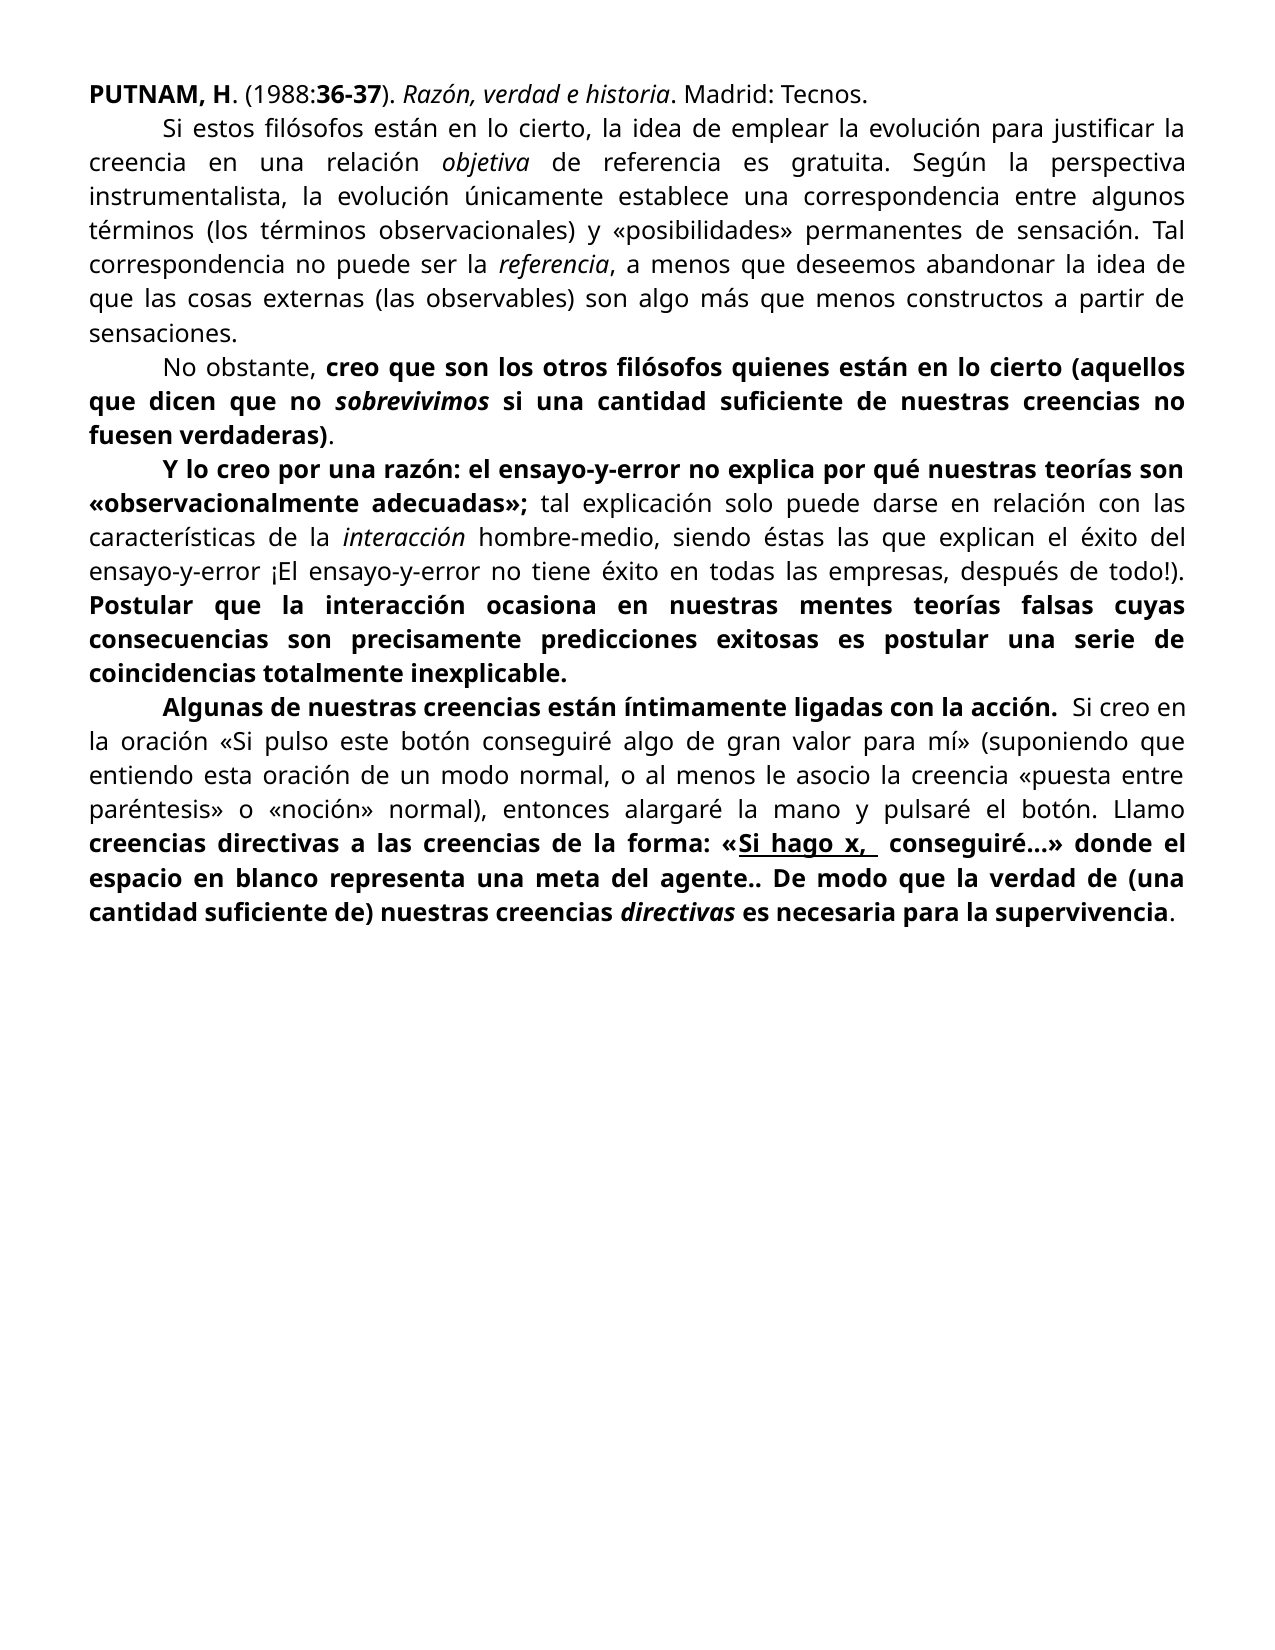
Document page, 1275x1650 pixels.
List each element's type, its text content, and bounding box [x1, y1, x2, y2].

text No obstante, creo que son los otros filósofos quienes están en lo cierto (aquellos que dicen que no sobrevivimos si una cantidad suficiente de nuestras creencias no fuesen verdaderas). [88, 349, 1186, 451]
text Algunas de nuestras creencias están íntimamente ligadas con la acción. Si creo en la oración «Si pulso este botón conseguiré algo de gran valor para mí» (suponiendo que entiendo esta oración de un modo normal, o al menos le asocio la creencia «puesta entre paréntesis» o «noción» normal), entonces alargaré la mano y pulsaré el botón. Llamo creencias directivas a las creencias de la forma: «Si hago x, conseguiré...» donde el espacio en blanco representa una meta del agente.. De modo que la verdad de (una cantidad suficiente de) nuestras creencias directivas es necesaria para la supervivencia. [88, 690, 1186, 928]
text Y lo creo por una razón: el ensayo-y-error no explica por qué nuestras teorías son «observacionalmente adecuadas»; tal explicación solo puede darse en relación con las características de la interacción hombre-medio, siendo éstas las que explican el éxito del ensayo-y-error ¡El ensayo-y-error no tiene éxito en todas las empresas, después de todo!). Postular que la interacción ocasiona en nuestras mentes teorías falsas cuyas consecuencias son precisamente predicciones exitosas es postular una serie de coincidencias totalmente inexplicable. [88, 451, 1186, 690]
text PUTNAM, H. (1988:36-37). Razón, verdad e historia. Madrid: Tecnos. [88, 77, 1186, 111]
text Si estos filósofos están en lo cierto, la idea de emplear la evolución para justificar la creencia en una relación objetiva de referencia es gratuita. Según la perspectiva instrumentalista, la evolución únicamente establece una correspondencia entre algunos términos (los términos observacionales) y «posibilidades» permanentes de sensación. Tal correspondencia no puede ser la referencia, a menos que deseemos abandonar la idea de que las cosas externas (las observables) son algo más que menos constructos a partir de sensaciones. [88, 111, 1186, 349]
